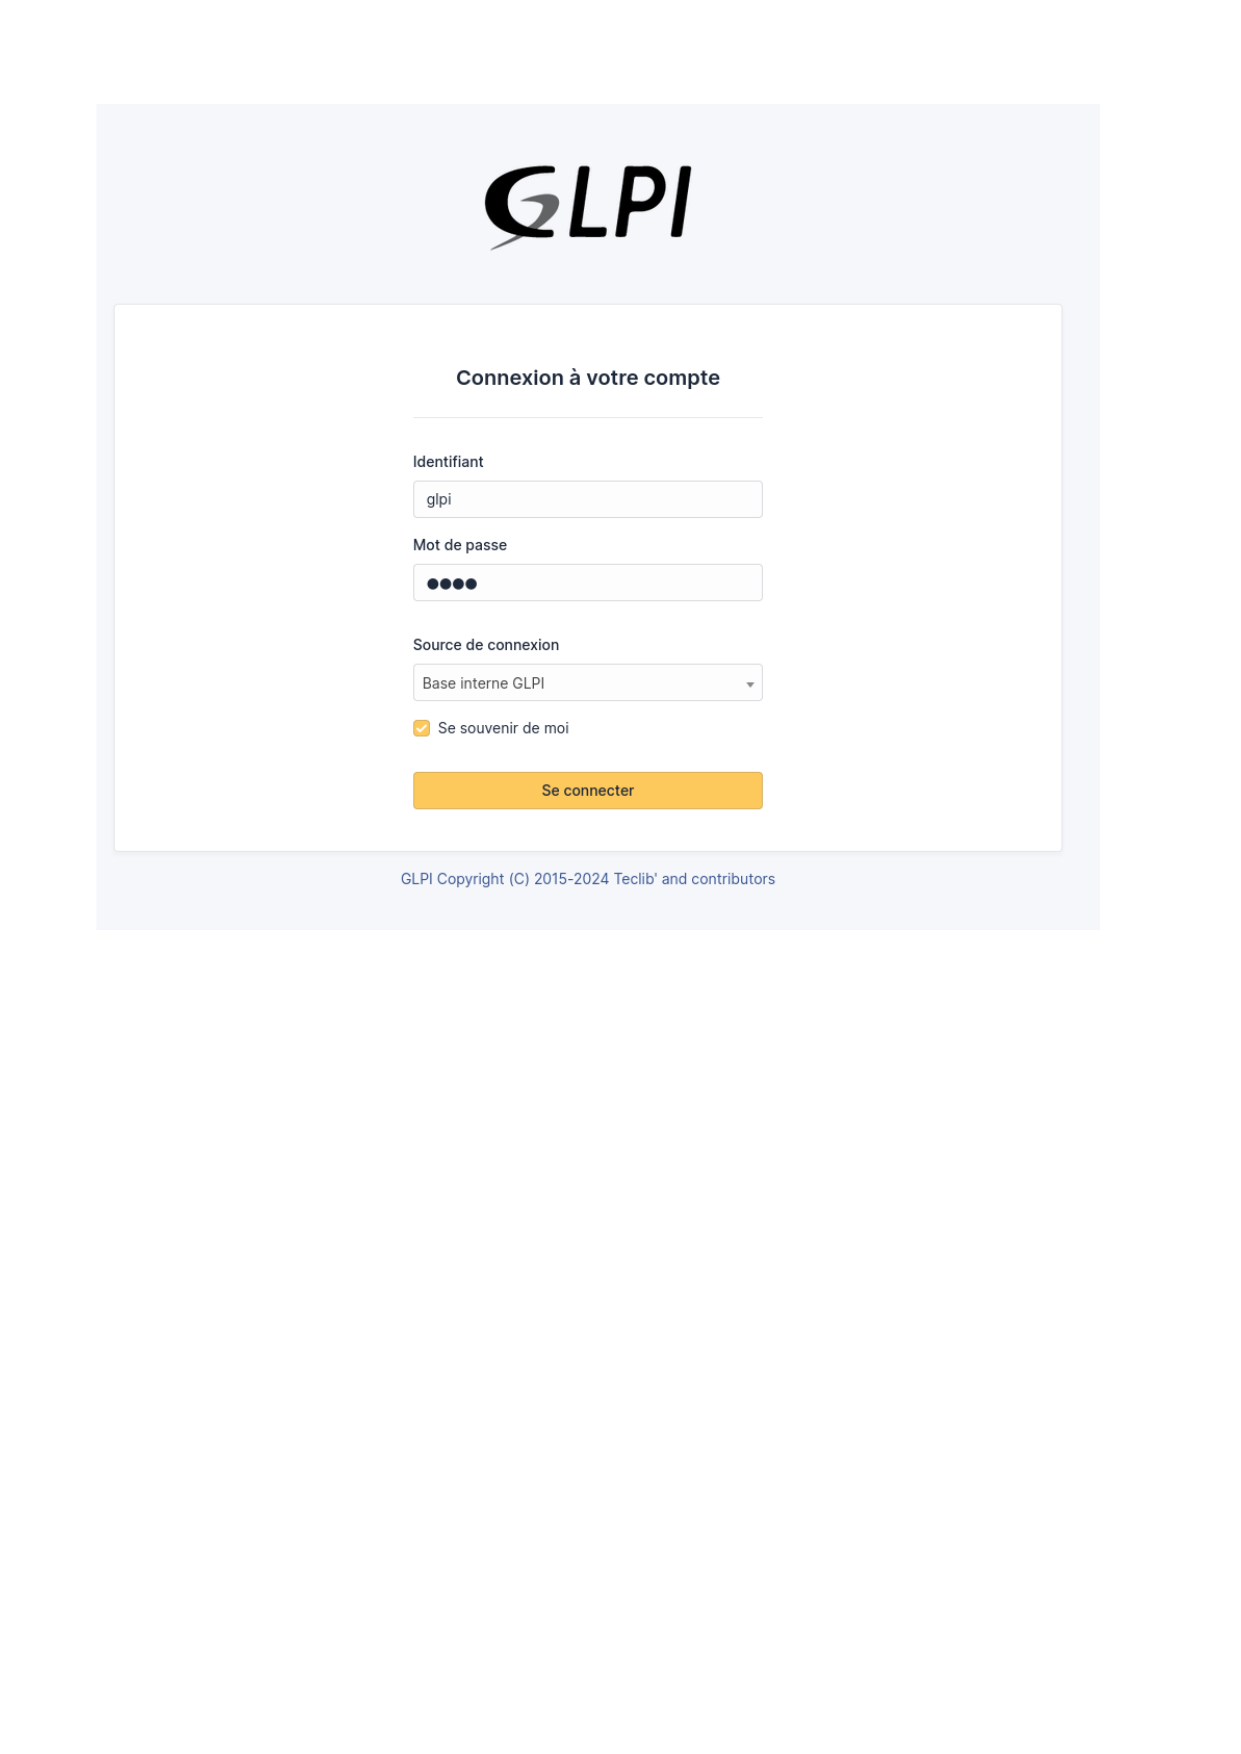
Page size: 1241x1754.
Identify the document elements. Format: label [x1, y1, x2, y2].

picture [96, 104, 1101, 930]
